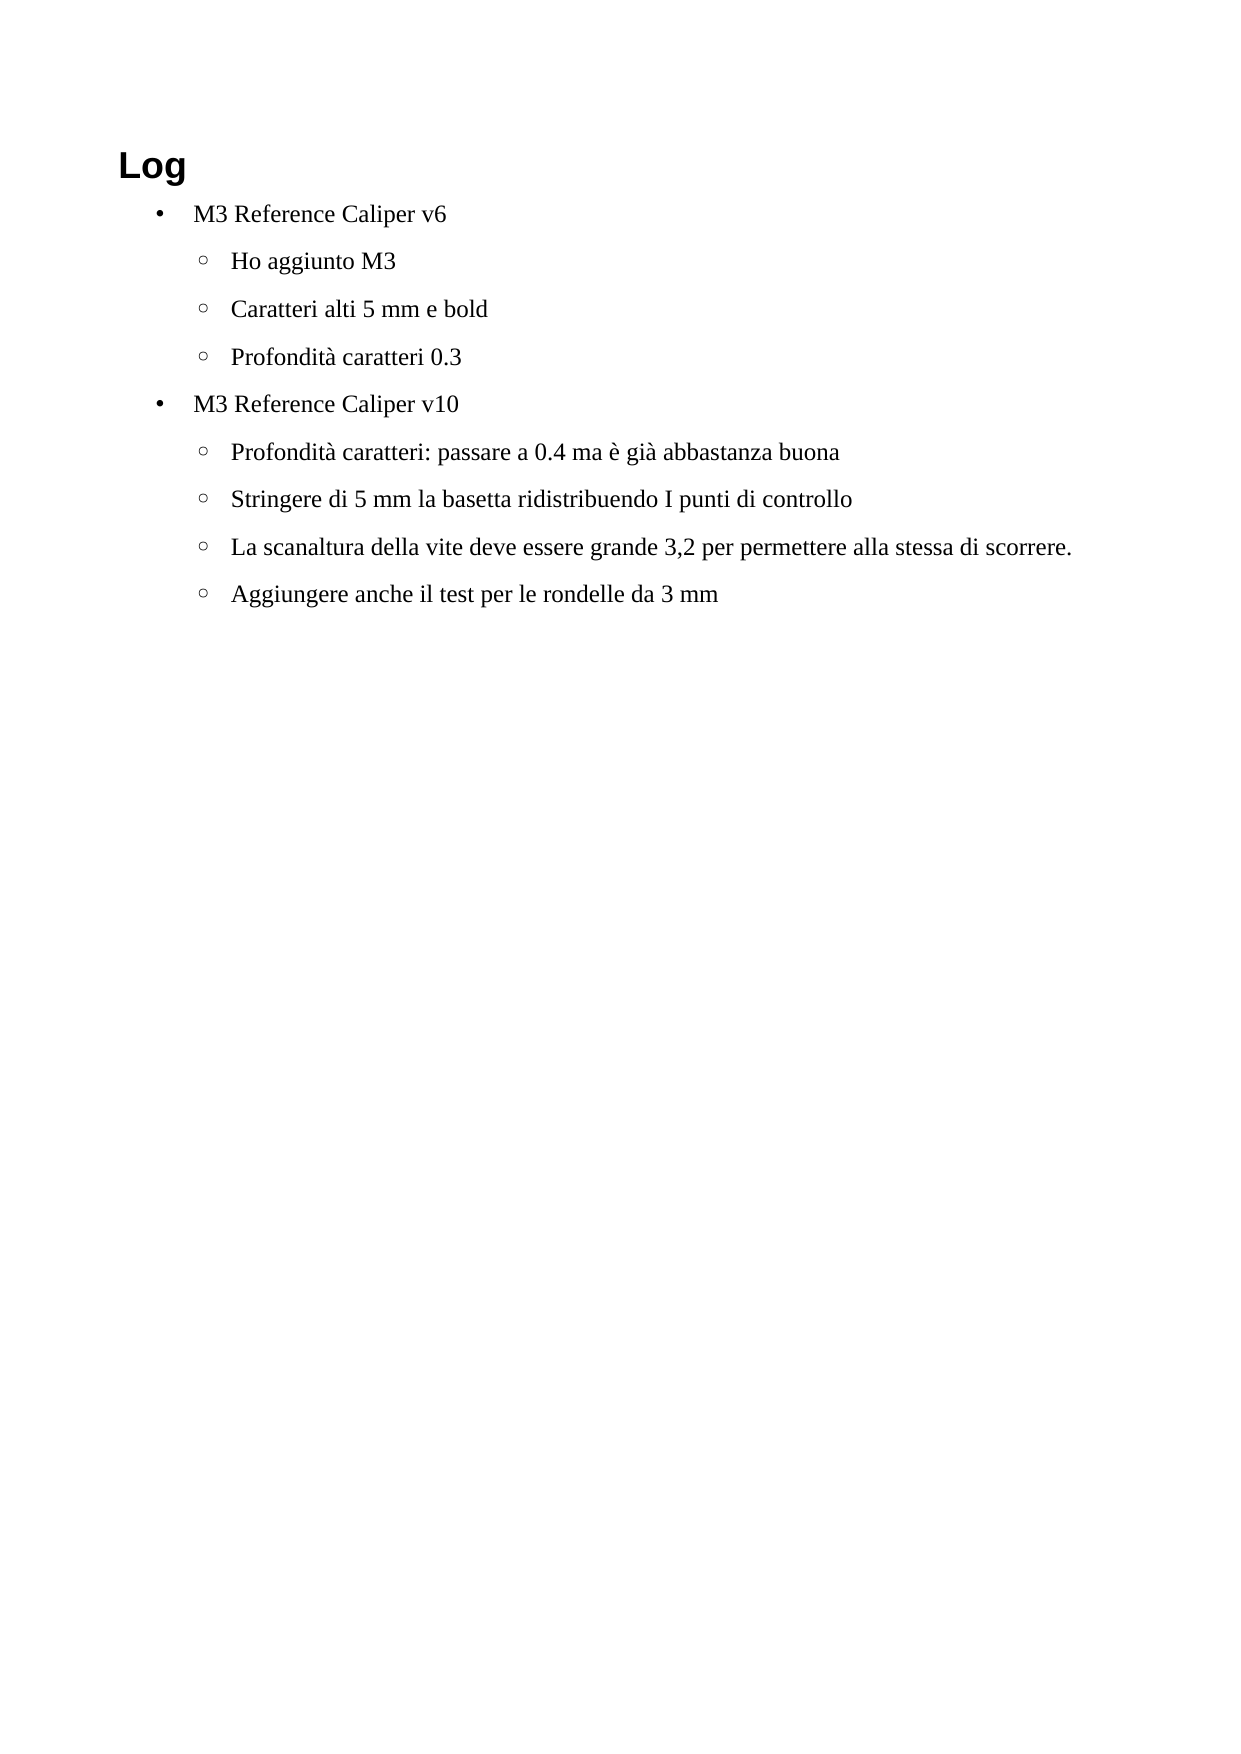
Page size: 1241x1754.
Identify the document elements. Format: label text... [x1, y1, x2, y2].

list La scanaltura della vite deve essere grande 3,2 per permettere alla stessa di scorrere. [193, 532, 1122, 561]
list M3 Reference Caliper v10 [156, 389, 1122, 418]
list Aggiungere anche il test per le rondelle da 3 mm [193, 579, 1122, 608]
subtitle Log [118, 143, 1122, 186]
list Stringere di 5 mm la basetta ridistribuendo I punti di controllo [193, 484, 1122, 513]
list M3 Reference Caliper v6 [156, 199, 1122, 227]
list Profondità caratteri 0.3 [193, 342, 1122, 370]
list Profondità caratteri: passare a 0.4 ma è già abbastanza buona [193, 437, 1122, 466]
list Ho aggiunto M3 [193, 246, 1122, 275]
list Caratteri alti 5 mm e bold [193, 294, 1122, 323]
